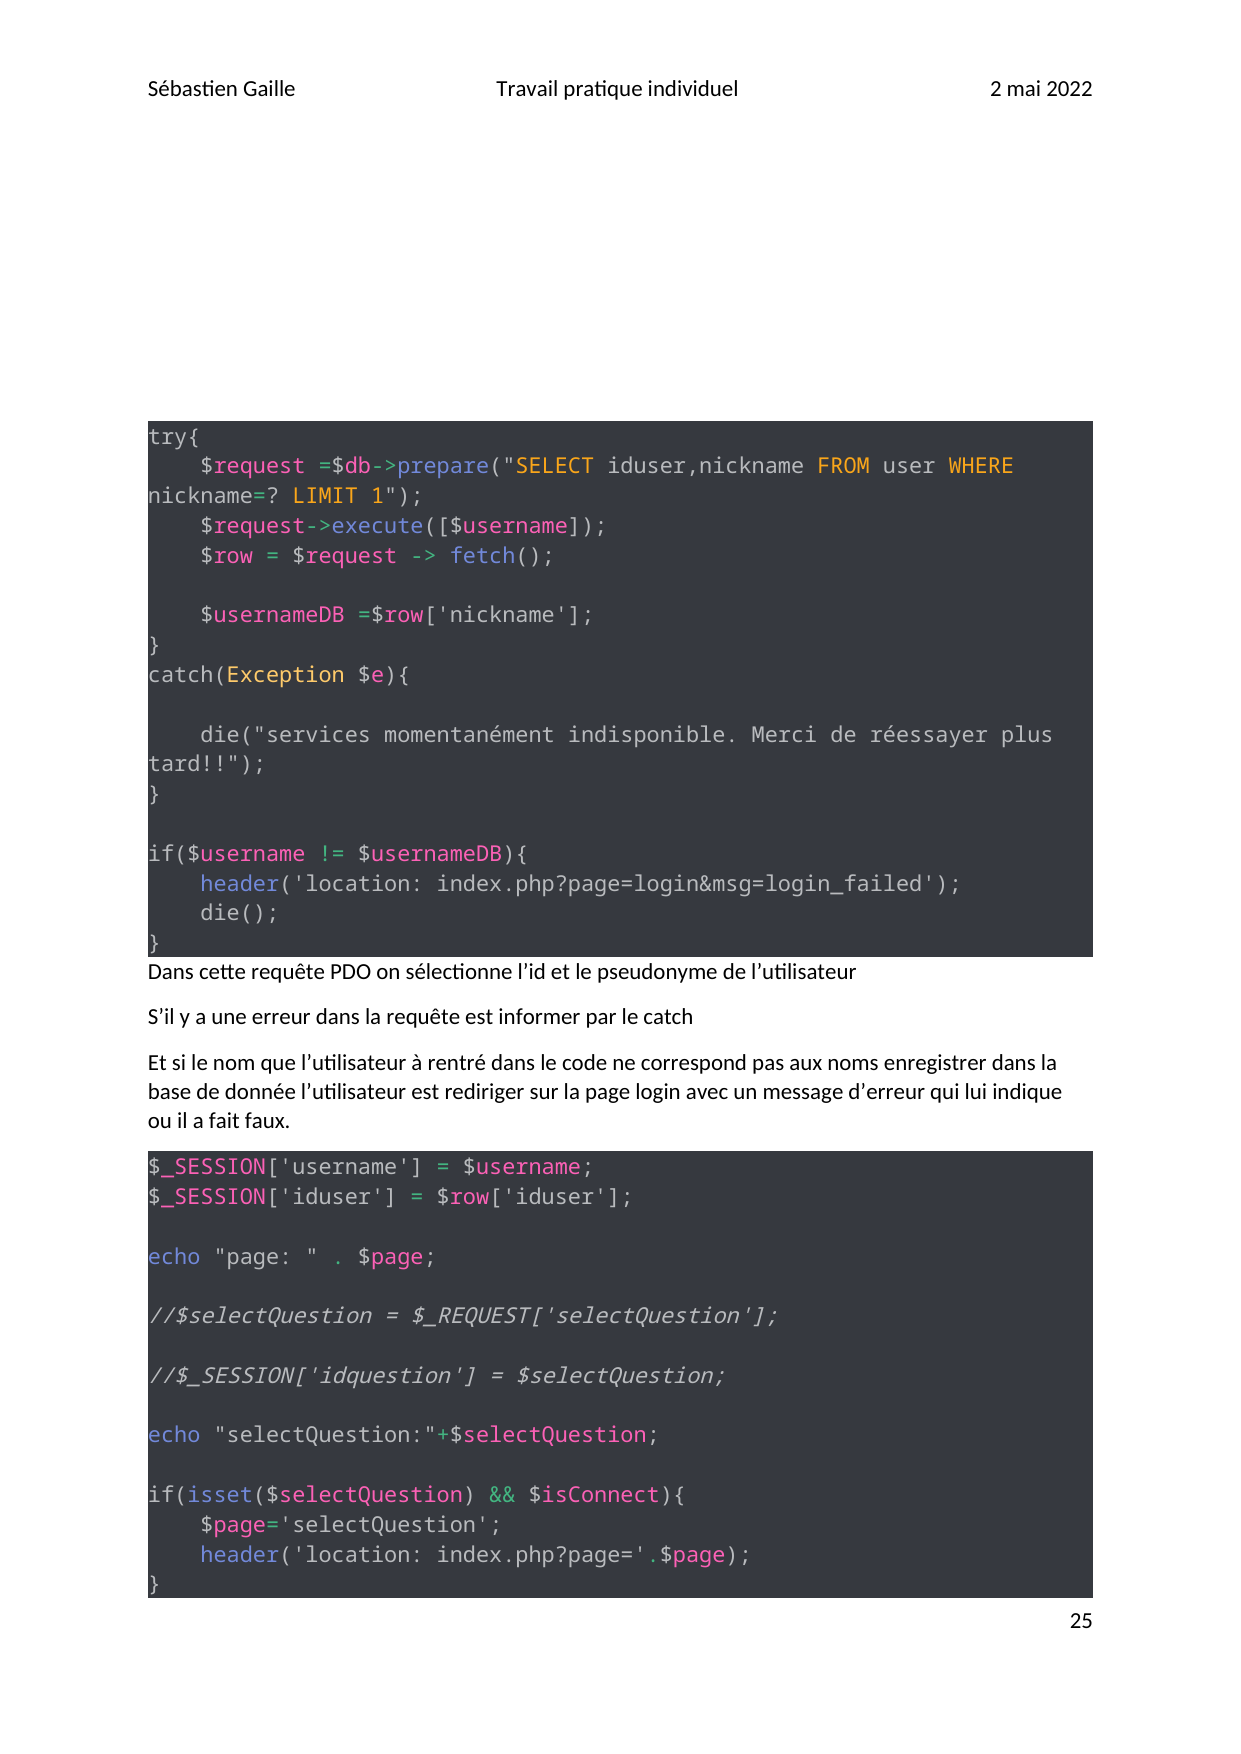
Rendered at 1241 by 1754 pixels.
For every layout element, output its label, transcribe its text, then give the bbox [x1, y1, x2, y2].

text die("services momentanément indisponible. Merci de réessayer plus tard!!"); [148, 719, 1093, 778]
text $usernameDB =$row['nickname']; [148, 599, 1093, 629]
text } [148, 1568, 1093, 1598]
text } [148, 629, 1093, 659]
text $_SESSION['iduser'] = $row['iduser']; [148, 1181, 1093, 1211]
text Dans cette requête PDO on sélectionne l’id et le pseudonyme de l’utilisateur [148, 957, 1093, 985]
text header('location: index.php?page='.$page); [148, 1538, 1093, 1568]
text echo "page: " . $page; [148, 1241, 1093, 1270]
text if(isset($selectQuestion) && $isConnect){ [148, 1479, 1093, 1509]
text $request->execute([$username]); [148, 510, 1093, 540]
text $row = $request -> fetch(); [148, 540, 1093, 570]
text if($username != $usernameDB){ [148, 838, 1093, 868]
text S’il y a une erreur dans la requête est informer par le catch [148, 1002, 1093, 1031]
text $_SESSION['username'] = $username; [148, 1151, 1093, 1181]
text $page='selectQuestion'; [148, 1509, 1093, 1538]
text die(); [148, 897, 1093, 927]
text } [148, 927, 1093, 957]
text echo "selectQuestion:"+$selectQuestion; [148, 1419, 1093, 1449]
text try{ [148, 421, 1093, 451]
text $request =$db->prepare("SELECT iduser,nickname FROM user WHERE nickname=? LIMIT 1"); [148, 451, 1093, 510]
text } [148, 778, 1093, 808]
text //$selectQuestion = $_REQUEST['selectQuestion']; [148, 1300, 1093, 1330]
text catch(Exception $e){ [148, 659, 1093, 689]
text //$_SESSION['idquestion'] = $selectQuestion; [148, 1360, 1093, 1389]
text header('location: index.php?page=login&msg=login_failed'); [148, 868, 1093, 897]
text Et si le nom que l’utilisateur à rentré dans le code ne correspond pas aux noms enregistrer dans la base de donnée l’utilisateur est rediriger sur la page login avec un message d’erreur qui lui indique ou il a fait faux. [148, 1048, 1093, 1134]
